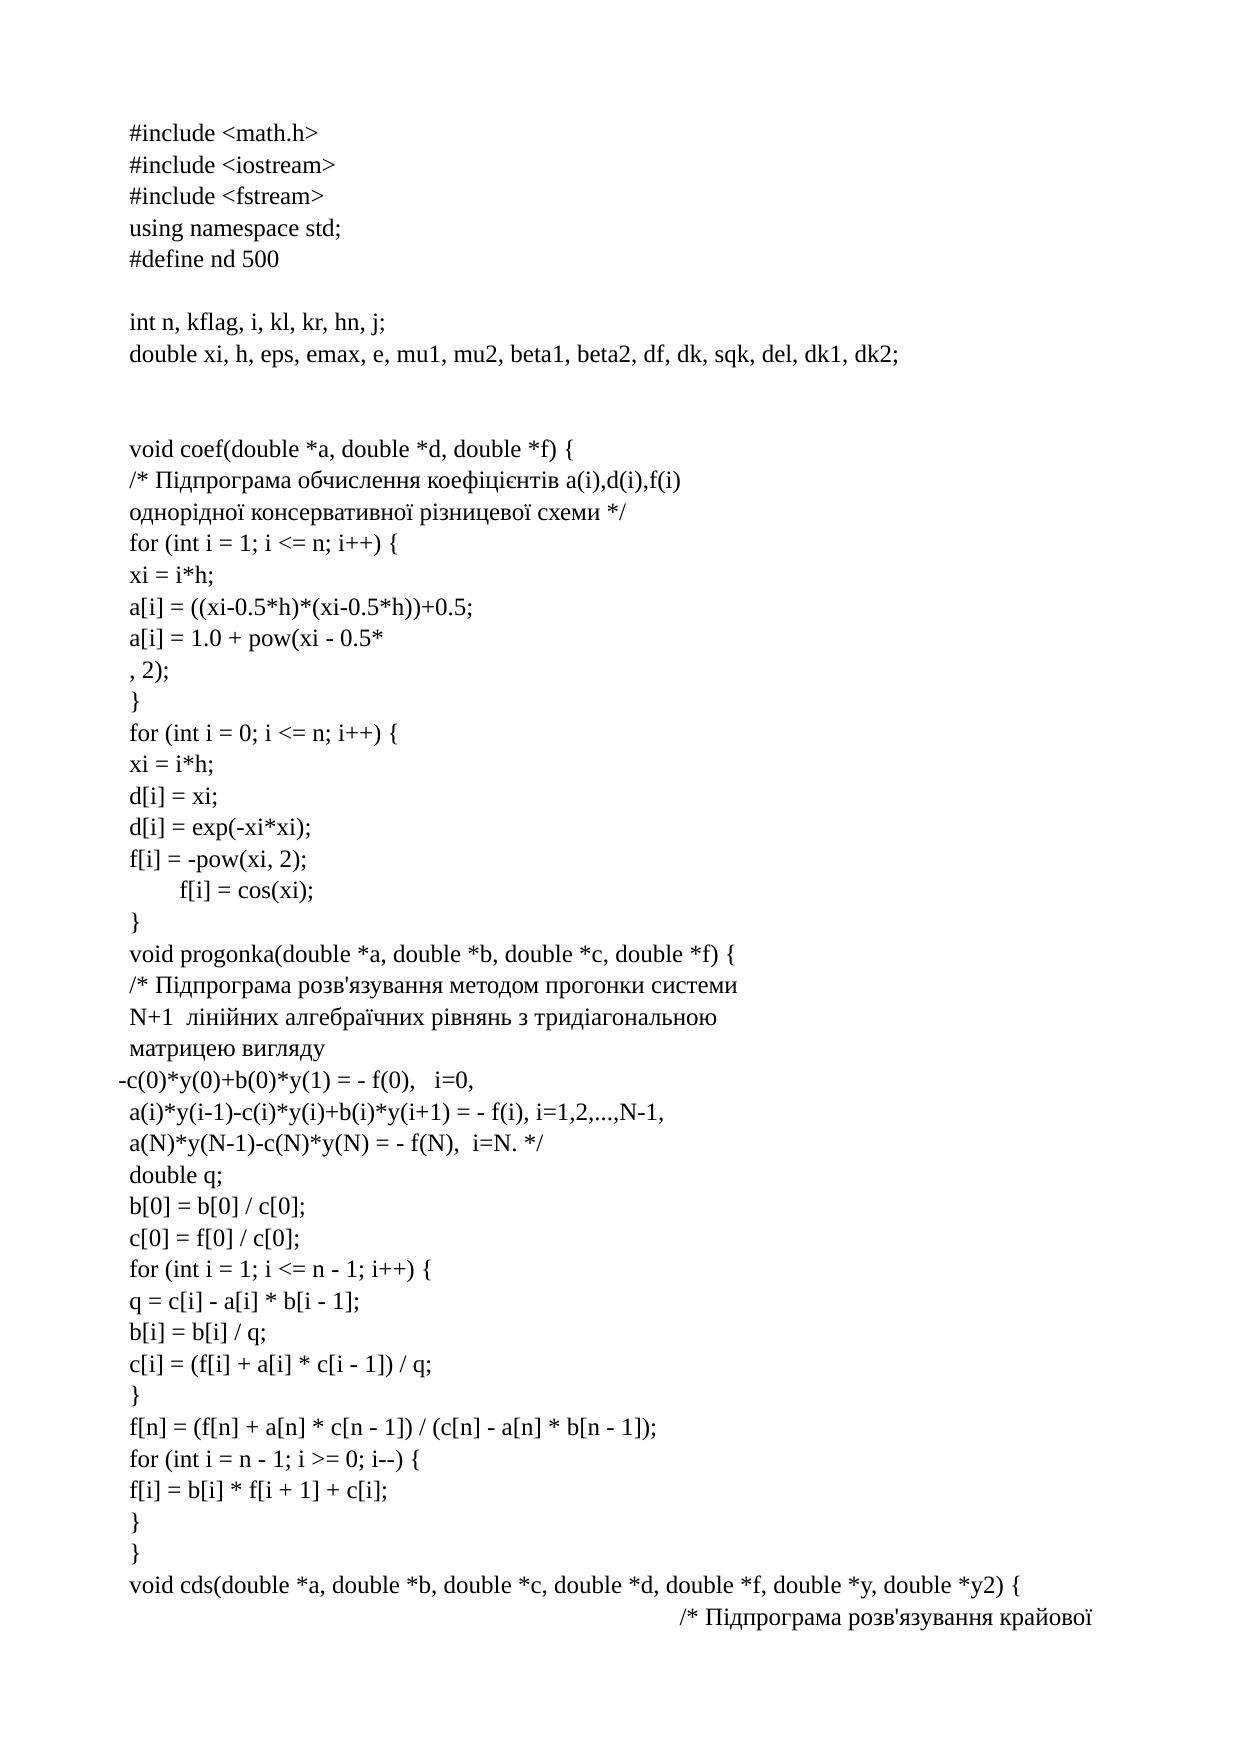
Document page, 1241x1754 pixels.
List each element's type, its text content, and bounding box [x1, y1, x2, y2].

text void cds(double *a, double *b, double *c, double *d, double *f, double *y, double *y2) { [129, 1570, 1122, 1599]
text f[i] = -pow(xi, 2); [129, 844, 1122, 873]
text void progonka(double *a, double *b, double *c, double *f) { [129, 939, 1122, 967]
text for (int i = n - 1; i >= 0; i--) { [129, 1444, 1122, 1472]
text } [129, 686, 1122, 715]
text xi = i*h; [129, 560, 1122, 589]
text c[0] = f[0] / c[0]; [129, 1223, 1122, 1252]
text double q; [129, 1160, 1122, 1188]
text #include <fstream> [129, 181, 1122, 210]
text } [129, 1507, 1122, 1536]
text for (int i = 0; i <= n; i++) { [129, 718, 1122, 747]
text a[i] = ((xi-0.5*h)*(xi-0.5*h))+0.5; [129, 592, 1122, 620]
text void coef(double *a, double *d, double *f) { [129, 434, 1122, 462]
text } [129, 1381, 1122, 1409]
text N+1 лiнiйних алгебраїчних рiвнянь з тридiагональною [129, 1002, 1122, 1031]
text f[n] = (f[n] + a[n] * c[n - 1]) / (c[n] - a[n] * b[n - 1]); [129, 1412, 1122, 1441]
text b[0] = b[0] / c[0]; [129, 1191, 1122, 1220]
text b[i] = b[i] / q; [129, 1317, 1122, 1346]
text d[i] = xi; [129, 781, 1122, 810]
text /* Пiдпрограма розв'язування крайової [129, 1602, 1122, 1630]
text d[i] = exp(-xi*xi); [129, 812, 1122, 841]
text } [129, 907, 1122, 936]
text #include <iostream> [129, 150, 1122, 178]
text q = c[i] - a[i] * b[i - 1]; [129, 1286, 1122, 1315]
text xi = i*h; [129, 749, 1122, 778]
text /* Пiдпрограма розв'язування методом прогонки системи [129, 970, 1122, 999]
text a[i] = 1.0 + pow(xi - 0.5* [129, 623, 1122, 652]
text c[i] = (f[i] + a[i] * c[i - 1]) / q; [129, 1349, 1122, 1378]
text } [129, 1538, 1122, 1567]
text f[i] = cos(xi); [129, 876, 1122, 904]
text int n, kflag, i, kl, kr, hn, j; [129, 307, 1122, 336]
text for (int i = 1; i <= n; i++) { [129, 528, 1122, 557]
text матрицею вигляду [129, 1033, 1122, 1062]
text a(N)*y(N-1)-c(N)*y(N) = - f(N), i=N. */ [129, 1128, 1122, 1157]
text double xi, h, eps, emax, e, mu1, mu2, beta1, beta2, df, dk, sqk, del, dk1, dk2; [129, 339, 1122, 368]
text using namespace std; [129, 213, 1122, 242]
text , 2); [129, 655, 1122, 683]
text #include <math.h> [129, 118, 1122, 147]
text #define nd 500 [129, 244, 1122, 273]
text f[i] = b[i] * f[i + 1] + c[i]; [129, 1475, 1122, 1504]
text /* Пiдпрограма обчислення коефiцiєнтiв a(i),d(i),f(i) [129, 465, 1122, 494]
text for (int i = 1; i <= n - 1; i++) { [129, 1254, 1122, 1283]
text однорiдної консервативної рiзницевої схеми */ [129, 497, 1122, 526]
text a(i)*y(i-1)-c(i)*y(i)+b(i)*y(i+1) = - f(i), i=1,2,...,N-1, [129, 1097, 1122, 1125]
text -c(0)*y(0)+b(0)*y(1) = - f(0), i=0, [118, 1065, 1122, 1094]
